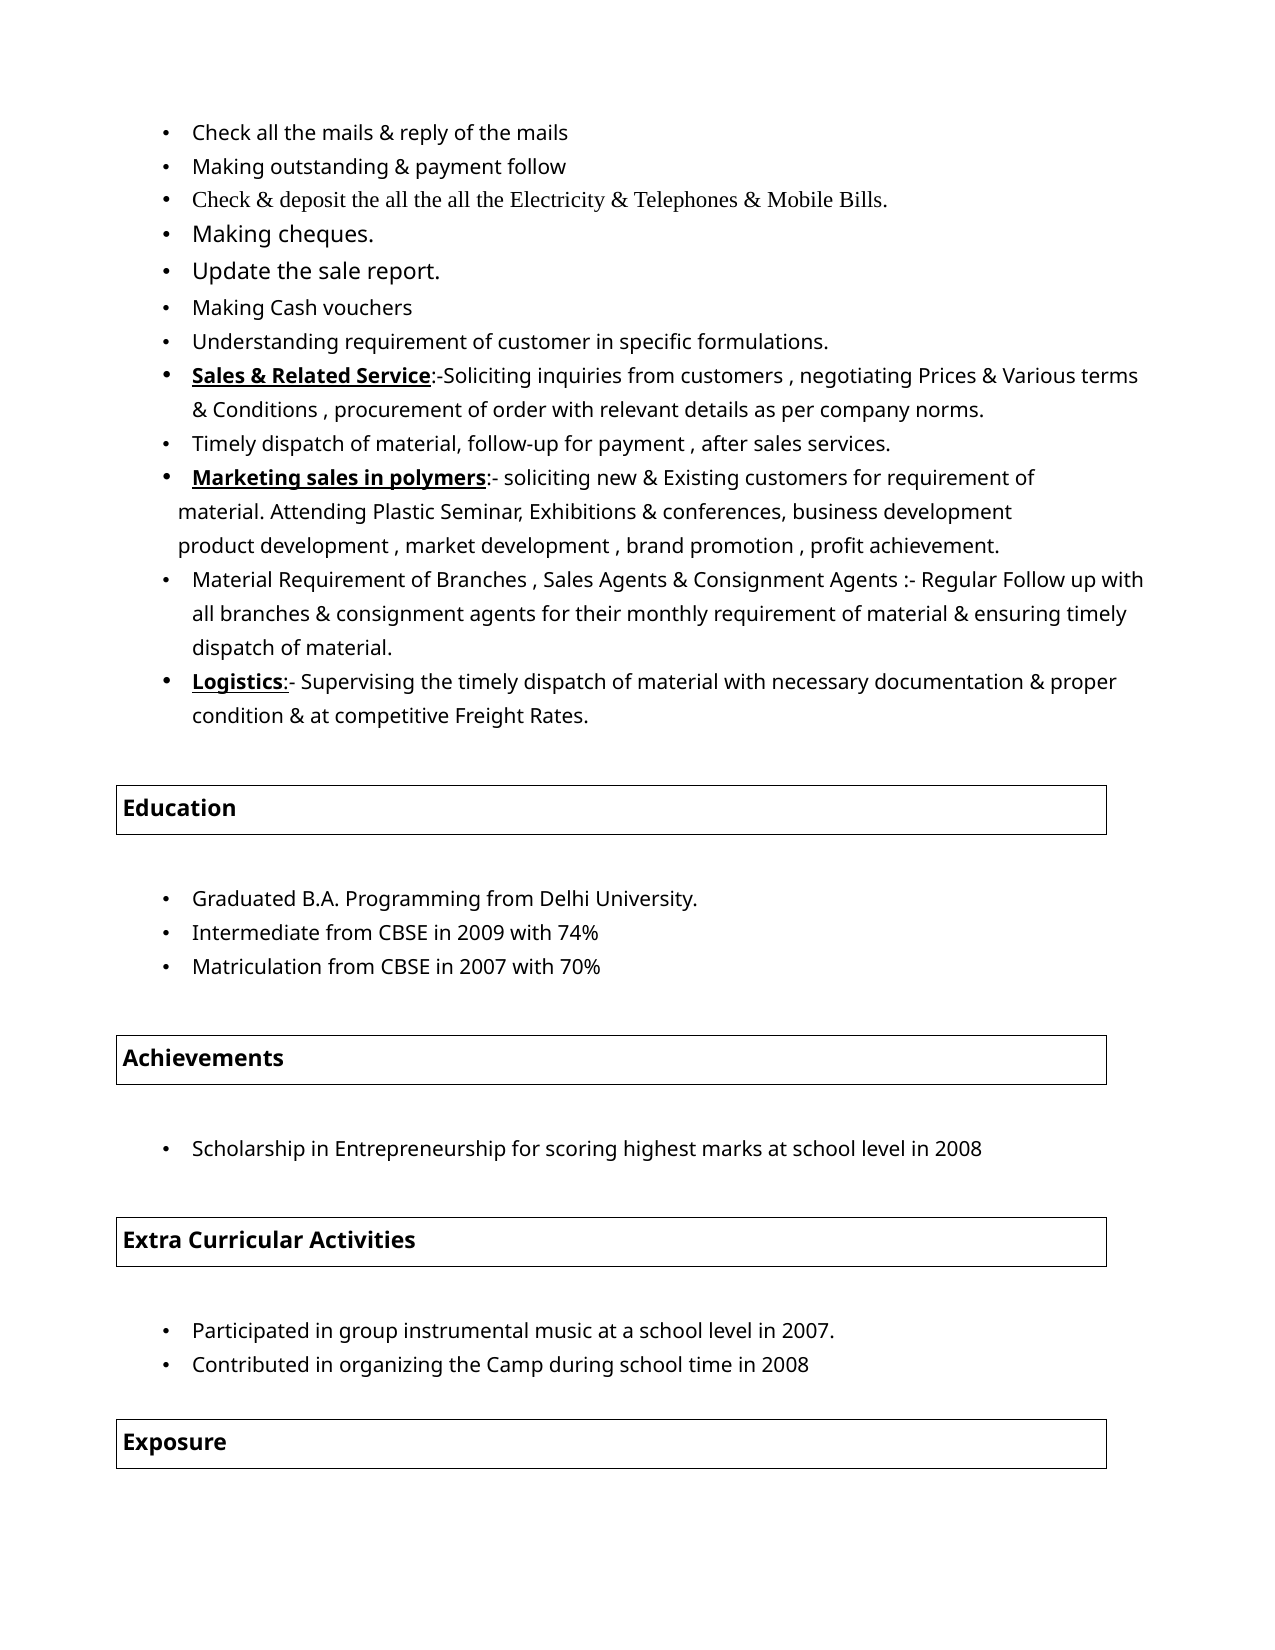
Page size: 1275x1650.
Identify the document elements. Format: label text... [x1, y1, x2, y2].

table_header Achievements [117, 1036, 1106, 1084]
list Participated in group instrumental music at a school level in 2007. [162, 1316, 1157, 1345]
table_header Education [117, 786, 1106, 834]
list Scholarship in Entrepreneurship for scoring highest marks at school level in 2008 [162, 1134, 1157, 1162]
list Contributed in organizing the Camp during school time in 2008 [162, 1350, 1157, 1379]
list Intermediate from CBSE in 2009 with 74% [162, 918, 1157, 946]
list Logistics:- Supervising the timely dispatch of material with necessary documentation & proper condition & at competitive Freight Rates. [162, 667, 1157, 730]
list Making outstanding & payment follow [162, 152, 1157, 181]
list Making cheques. [162, 218, 1157, 249]
text product development , market development , brand promotion , profit achievement. [118, 531, 1157, 560]
list Graduated B.A. Programming from Delhi University. [162, 884, 1157, 912]
list Understanding requirement of customer in specific formulations. [162, 327, 1157, 355]
table_header Exposure [117, 1420, 1106, 1468]
text material. Attending Plastic Seminar, Exhibitions & conferences, business development [118, 497, 1157, 526]
list Marketing sales in polymers:- soliciting new & Existing customers for requirement of [162, 463, 1157, 492]
list Sales & Related Service:-Soliciting inquiries from customers , negotiating Prices & Various terms & Conditions , procurement of order with relevant details as per company norms. [162, 361, 1157, 423]
table_header Extra Curricular Activities [117, 1218, 1106, 1266]
list Material Requirement of Branches , Sales Agents & Consignment Agents :- Regular Follow up with all branches & consignment agents for their monthly requirement of material & ensuring timely dispatch of material. [162, 565, 1157, 662]
list Making Cash vouchers [162, 293, 1157, 321]
list Check & deposit the all the all the Electricity & Telephones & Mobile Bills. [162, 186, 1157, 213]
list Check all the mails & reply of the mails [162, 118, 1157, 147]
list Matriculation from CBSE in 2007 with 70% [162, 952, 1157, 980]
list Update the sale report. [162, 255, 1157, 287]
list Timely dispatch of material, follow-up for payment , after sales services. [162, 429, 1157, 457]
